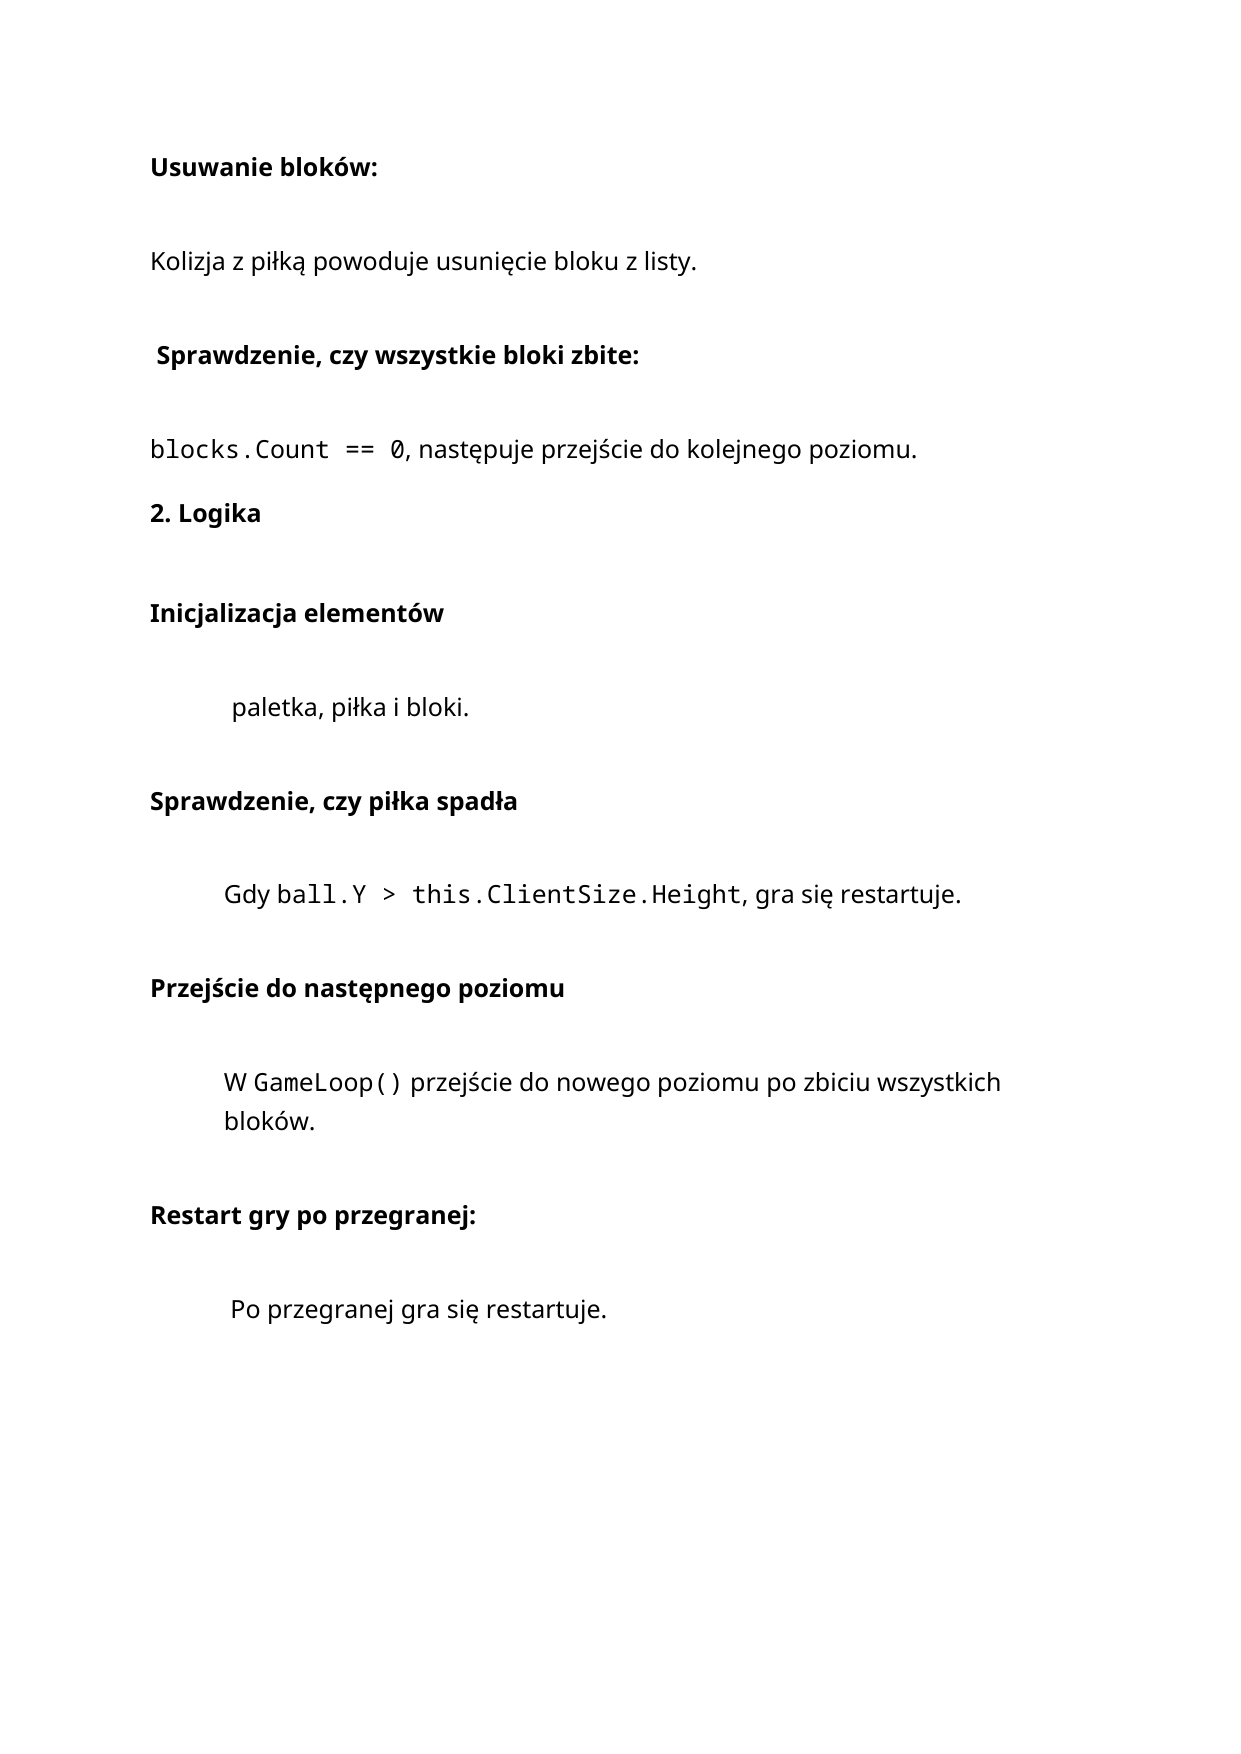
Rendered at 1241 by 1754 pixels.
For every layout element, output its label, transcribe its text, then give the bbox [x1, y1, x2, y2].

subtitle Sprawdzenie, czy piłka spadła [150, 783, 1090, 817]
subtitle Inicjalizacja elementów [150, 596, 1090, 630]
subtitle Przejście do następnego poziomu [150, 971, 1090, 1005]
subtitle Sprawdzenie, czy wszystkie bloki zbite: [150, 337, 1090, 372]
subtitle Usuwanie bloków: [150, 150, 1090, 184]
text Gdy ball.Y > this.ClientSize.Height, gra się restartuje. [150, 877, 1090, 911]
list paletka, piłka i bloki. [225, 689, 1090, 723]
subtitle Restart gry po przegranej: [150, 1198, 1090, 1232]
text blocks.Count == 0, następuje przejście do kolejnego poziomu. [150, 431, 1090, 465]
text Kolizja z piłką powoduje usunięcie bloku z listy. [150, 244, 1090, 278]
subtitle 2. Logika [150, 496, 1090, 530]
text Po przegranej gra się restartuje. [224, 1291, 1090, 1325]
text W GameLoop() przejście do nowego poziomu po zbiciu wszystkich bloków. [224, 1064, 1090, 1138]
